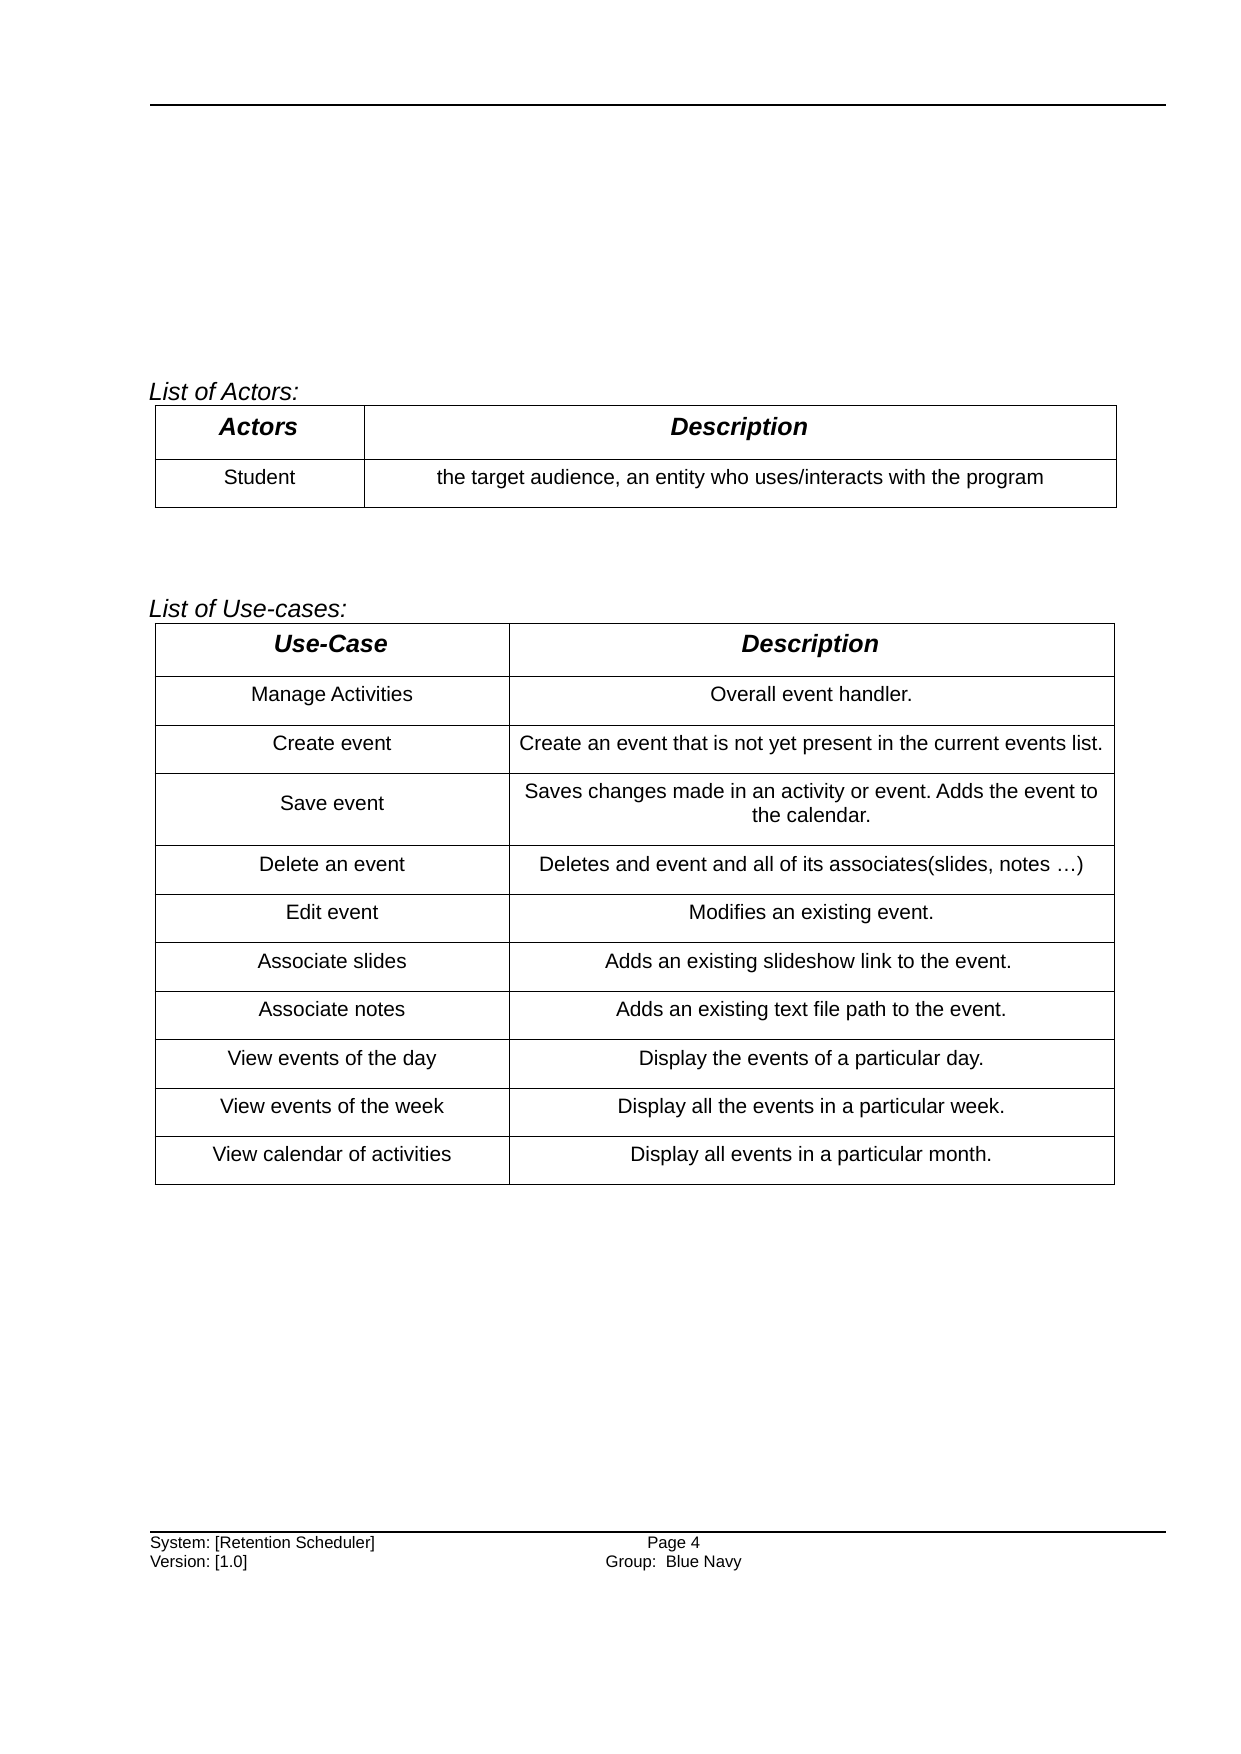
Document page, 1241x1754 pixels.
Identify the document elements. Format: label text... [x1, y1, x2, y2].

table_cell the target audience, an entity who uses/interacts with the program [365, 460, 1116, 507]
table_cell Display all the events in a particular week. [510, 1089, 1114, 1136]
table_cell Display the events of a particular day. [510, 1040, 1114, 1087]
table_cell Create an event that is not yet present in the current events list. [510, 726, 1114, 773]
table_cell View events of the week [156, 1089, 509, 1136]
table_cell Edit event [156, 895, 509, 942]
table_cell View calendar of activities [156, 1137, 509, 1184]
table_cell Delete an event [156, 846, 509, 894]
table_cell Adds an existing text file path to the event. [510, 992, 1114, 1039]
text List of Use-cases: [148, 594, 1166, 623]
table_cell Student [156, 460, 364, 507]
table_cell View events of the day [156, 1040, 509, 1087]
table_cell Display all events in a particular month. [510, 1137, 1114, 1184]
table_header Use-Case [156, 624, 509, 676]
table_cell Overall event handler. [510, 677, 1114, 724]
table_cell Modifies an existing event. [510, 895, 1114, 942]
table_cell Adds an existing slideshow link to the event. [510, 943, 1114, 991]
table_cell Manage Activities [156, 677, 509, 724]
table_header Actors [156, 406, 364, 458]
table_cell Saves changes made in an activity or event. Adds the event to the calendar. [510, 774, 1114, 845]
table_header Description [510, 624, 1114, 676]
table_header Description [365, 406, 1116, 458]
table_cell Associate notes [156, 992, 509, 1039]
table_cell Associate slides [156, 943, 509, 991]
table_cell Create event [156, 726, 509, 773]
table_cell Deletes and event and all of its associates(slides, notes …) [510, 846, 1114, 894]
table_cell Save event [156, 774, 509, 845]
text List of Actors: [148, 348, 1166, 405]
